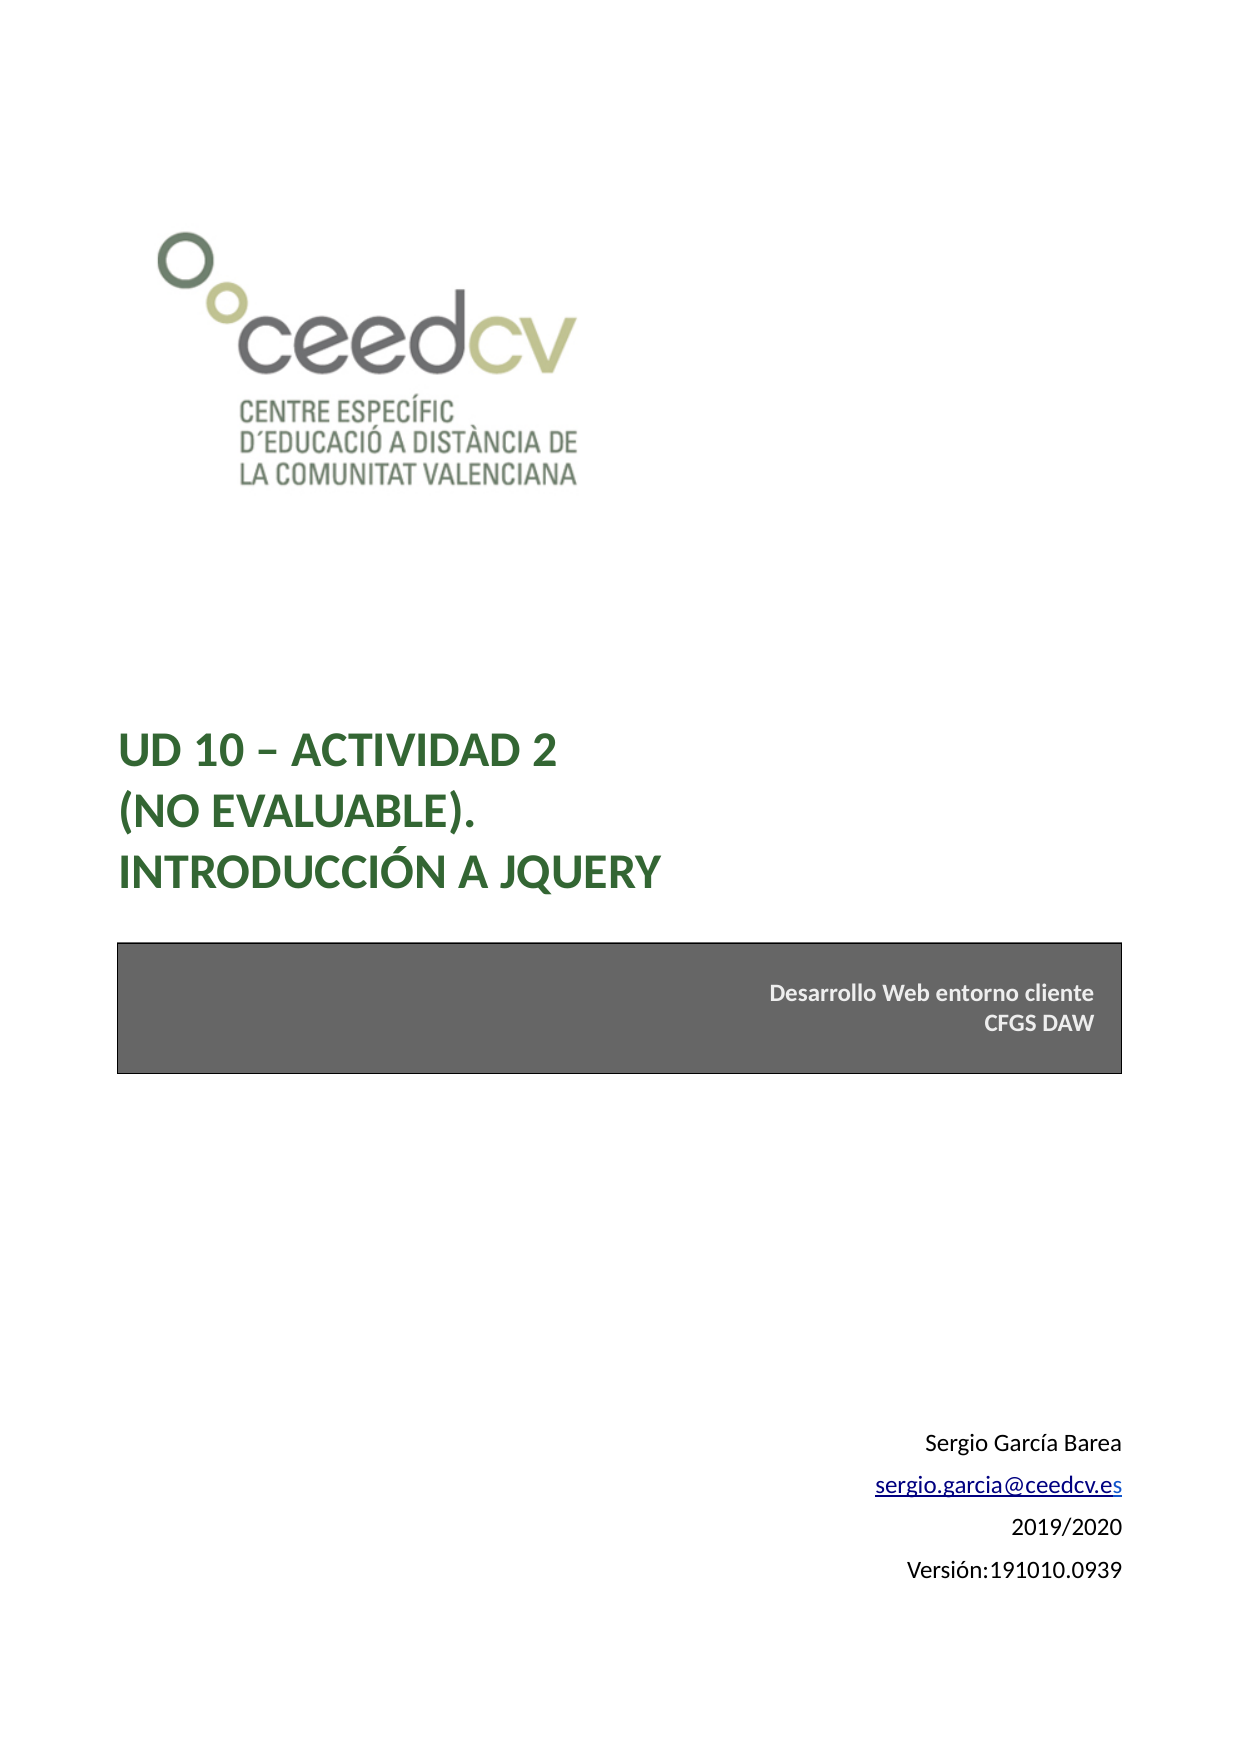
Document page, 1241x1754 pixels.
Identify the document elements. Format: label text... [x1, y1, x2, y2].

text UD 10 – ACTIVIDAD 2 [118, 718, 1122, 779]
text sergio.garcia@ceedcv.es [231, 1469, 1122, 1499]
text 2019/2020 [118, 1511, 1122, 1542]
text (No evaluable). [118, 779, 1122, 840]
text Desarrollo Web entorno cliente [121, 977, 1094, 1007]
text Versión:191010.0939 [118, 1554, 1122, 1584]
text Introducción a jQuery [118, 840, 1122, 901]
text Sergio García Barea [231, 1427, 1122, 1457]
text CFGS DAW [121, 1007, 1094, 1038]
picture [118, 204, 681, 514]
